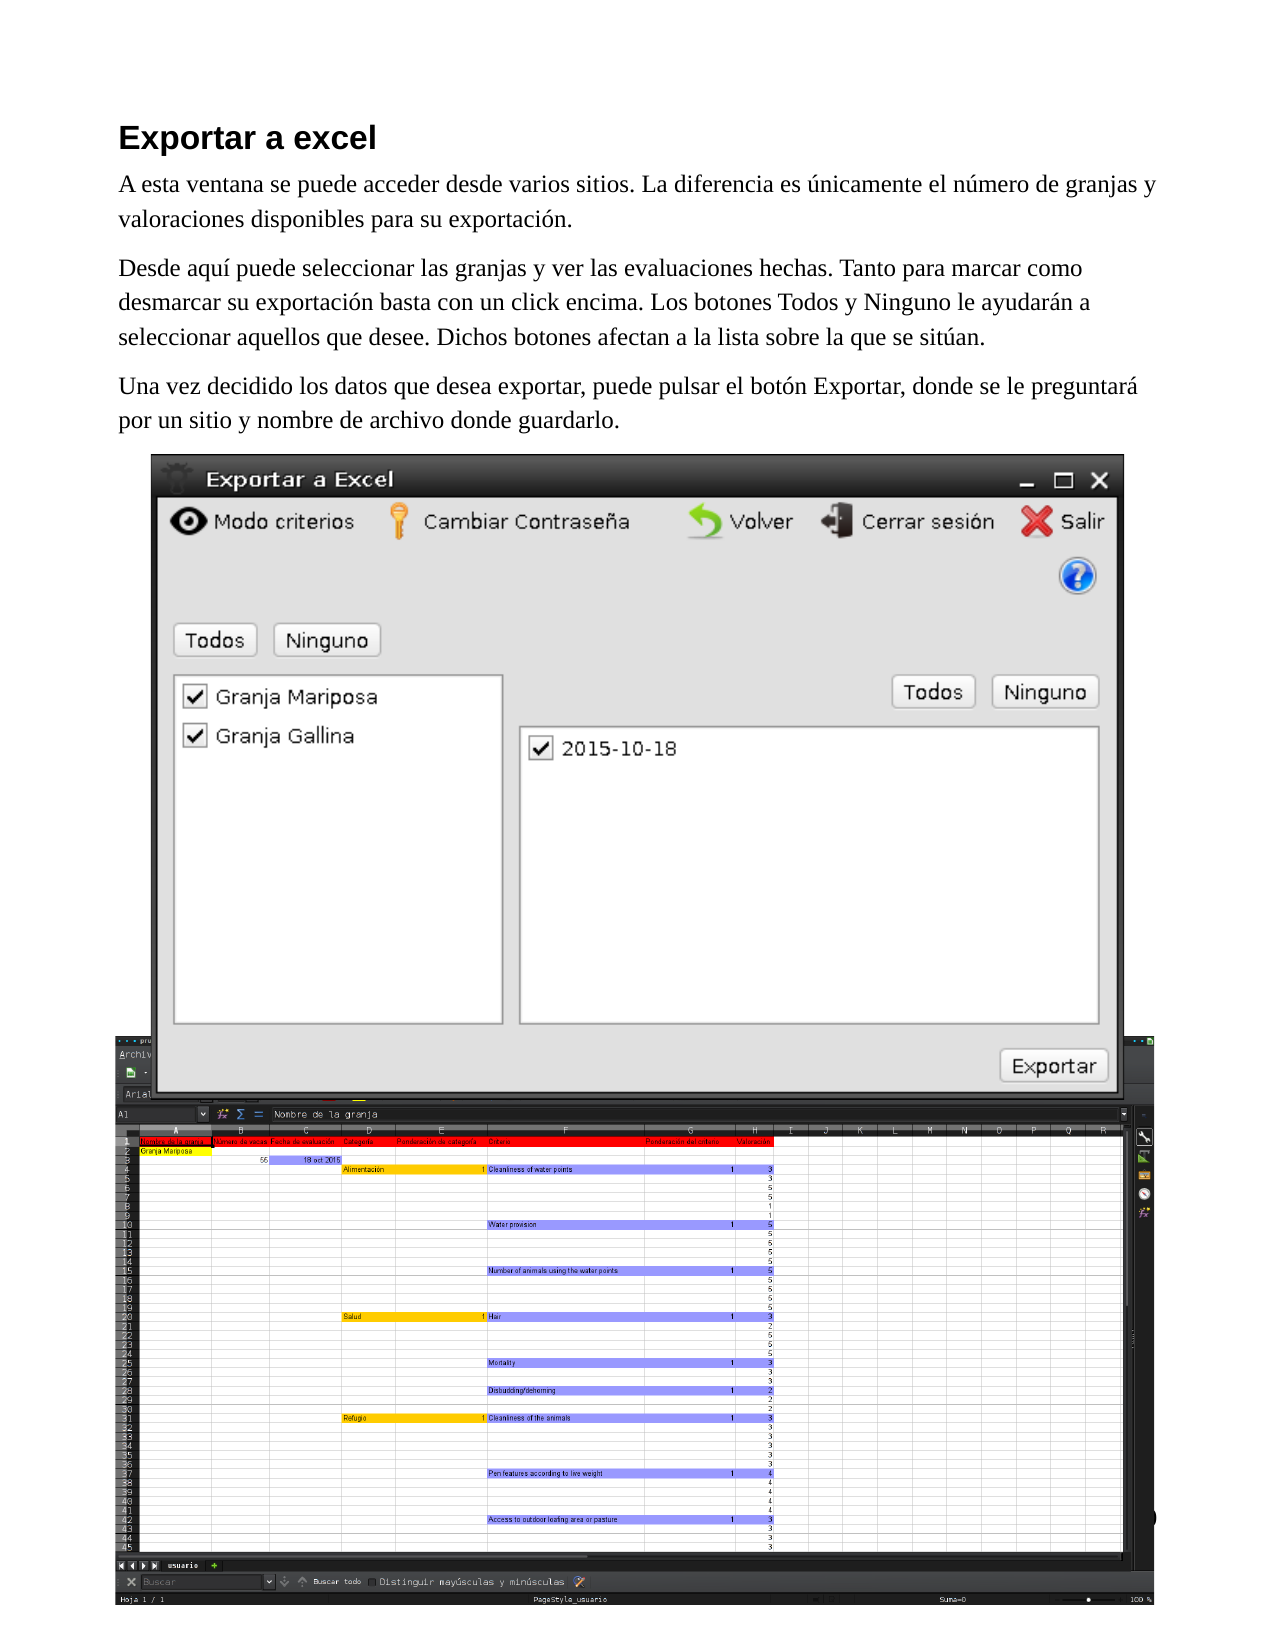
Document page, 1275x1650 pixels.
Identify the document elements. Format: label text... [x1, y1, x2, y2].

text Una vez decidido los datos que desea exportar, puede pulsar el botón Exportar, donde se le preguntará por un sitio y nombre de archivo donde guardarlo. [118, 371, 1157, 434]
text Desde aquí puede seleccionar las granjas y ver las evaluaciones hechas. Tanto para marcar como desmarcar su exportación basta con un click encima. Los botones Todos y Ninguno le ayudarán a seleccionar aquellos que desee. Dichos botones afectan a la lista sobre la que se sitúan. [118, 253, 1157, 351]
text A esta ventana se puede acceder desde varios sitios. La diferencia es únicamente el número de granjas y valoraciones disponibles para su exportación. [118, 169, 1157, 232]
subtitle Exportar a excel [118, 118, 1157, 157]
picture [115, 454, 1155, 1605]
